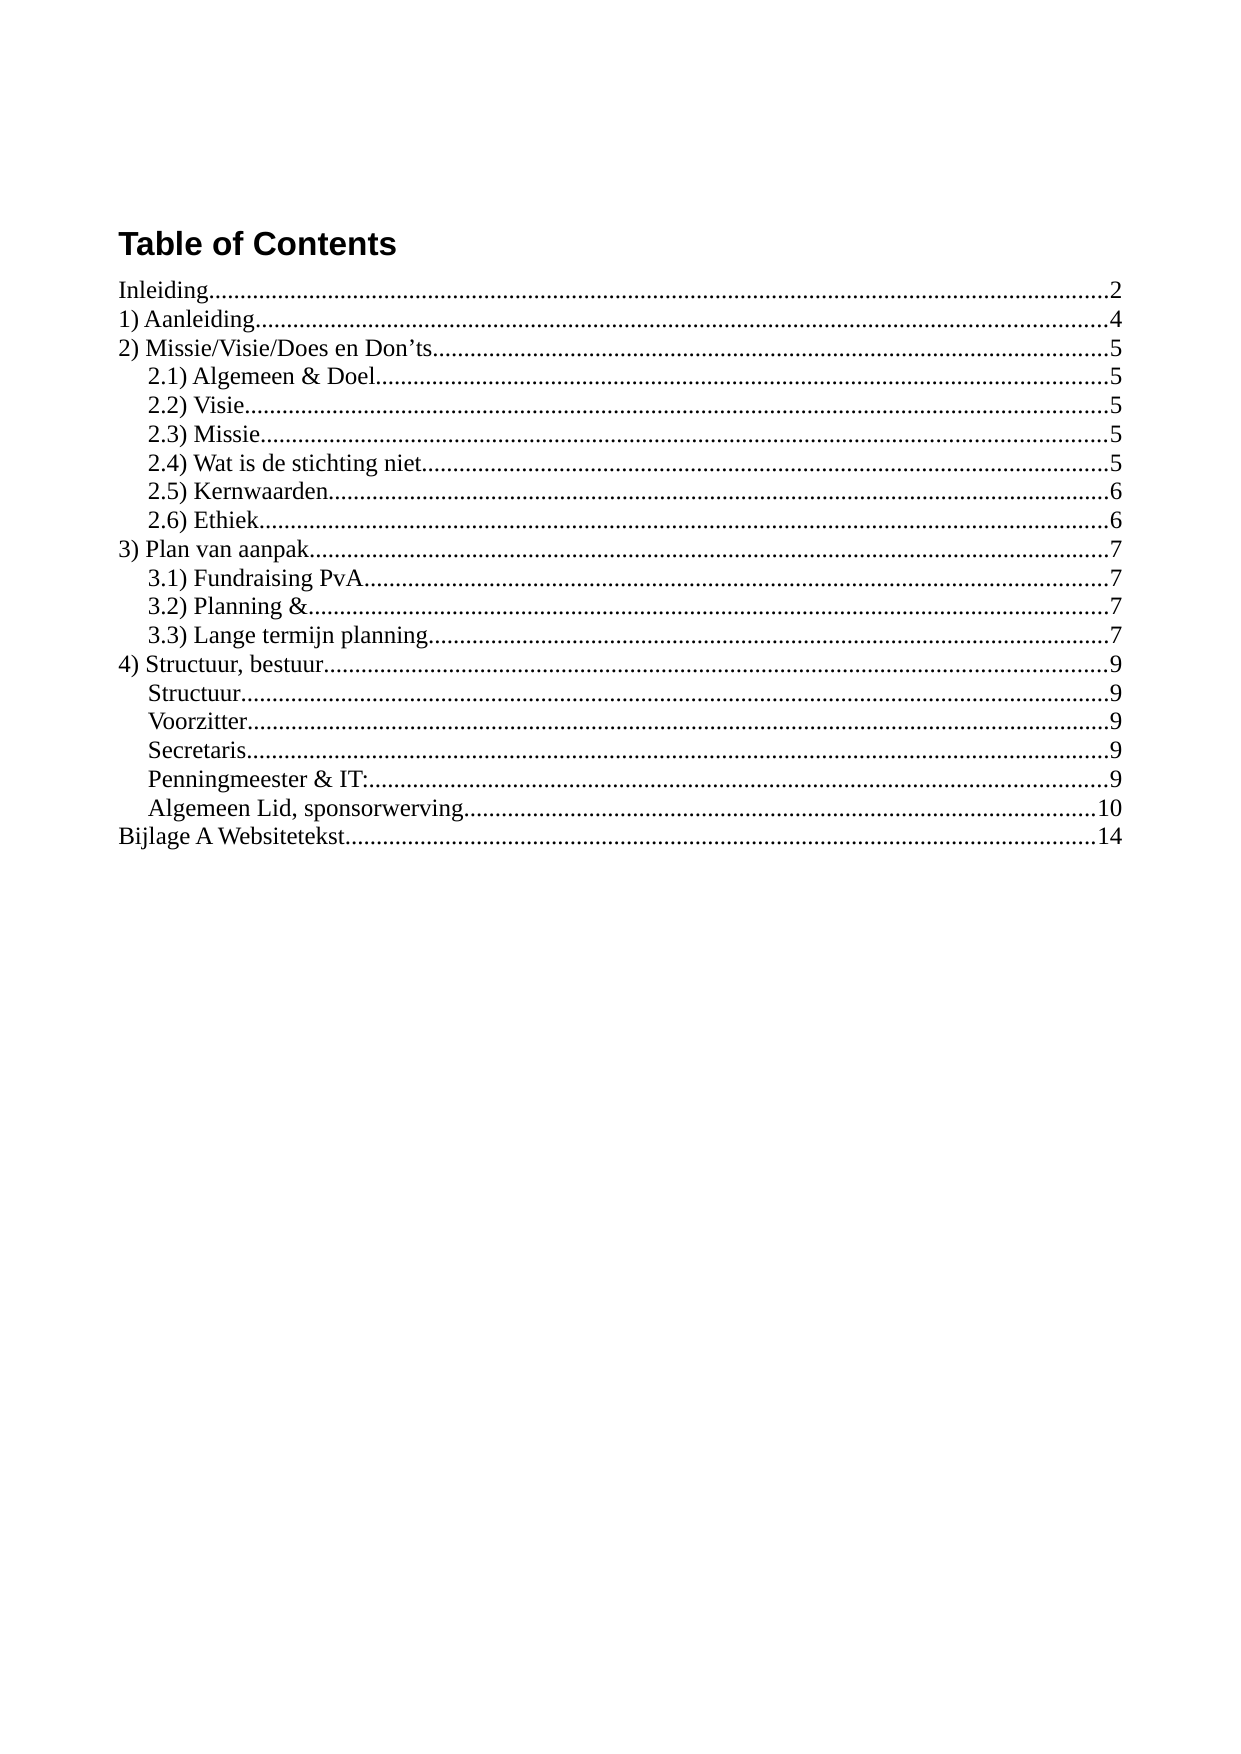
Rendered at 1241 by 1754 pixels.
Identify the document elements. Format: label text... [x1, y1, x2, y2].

text 2.3) Missie 5 [148, 419, 1122, 448]
text 2.1) Algemeen & Doel 5 [148, 361, 1122, 390]
text 2.4) Wat is de stichting niet 5 [148, 448, 1122, 476]
text Penningmeester & IT: 9 [148, 764, 1122, 793]
text 3) Plan van aanpak 7 [118, 534, 1122, 563]
text 3.2) Planning & 7 [148, 591, 1122, 620]
text 2.2) Visie 5 [148, 390, 1122, 419]
subtitle Table of Contents [118, 224, 1122, 263]
text 2.6) Ethiek 6 [148, 505, 1122, 534]
text 3.3) Lange termijn planning 7 [148, 620, 1122, 649]
text Algemeen Lid, sponsorwerving 10 [148, 793, 1122, 821]
text Structuur 9 [148, 678, 1122, 706]
text 4) Structuur, bestuur 9 [118, 649, 1122, 678]
text Inleiding 2 [118, 275, 1122, 304]
text 2) Missie/Visie/Does en Don’ts 5 [118, 333, 1122, 361]
text Secretaris 9 [148, 735, 1122, 764]
text Bijlage A Websitetekst 14 [118, 821, 1122, 850]
text Voorzitter 9 [148, 706, 1122, 735]
text 3.1) Fundraising PvA 7 [148, 563, 1122, 591]
text 1) Aanleiding 4 [118, 304, 1122, 333]
text 2.5) Kernwaarden 6 [148, 476, 1122, 505]
